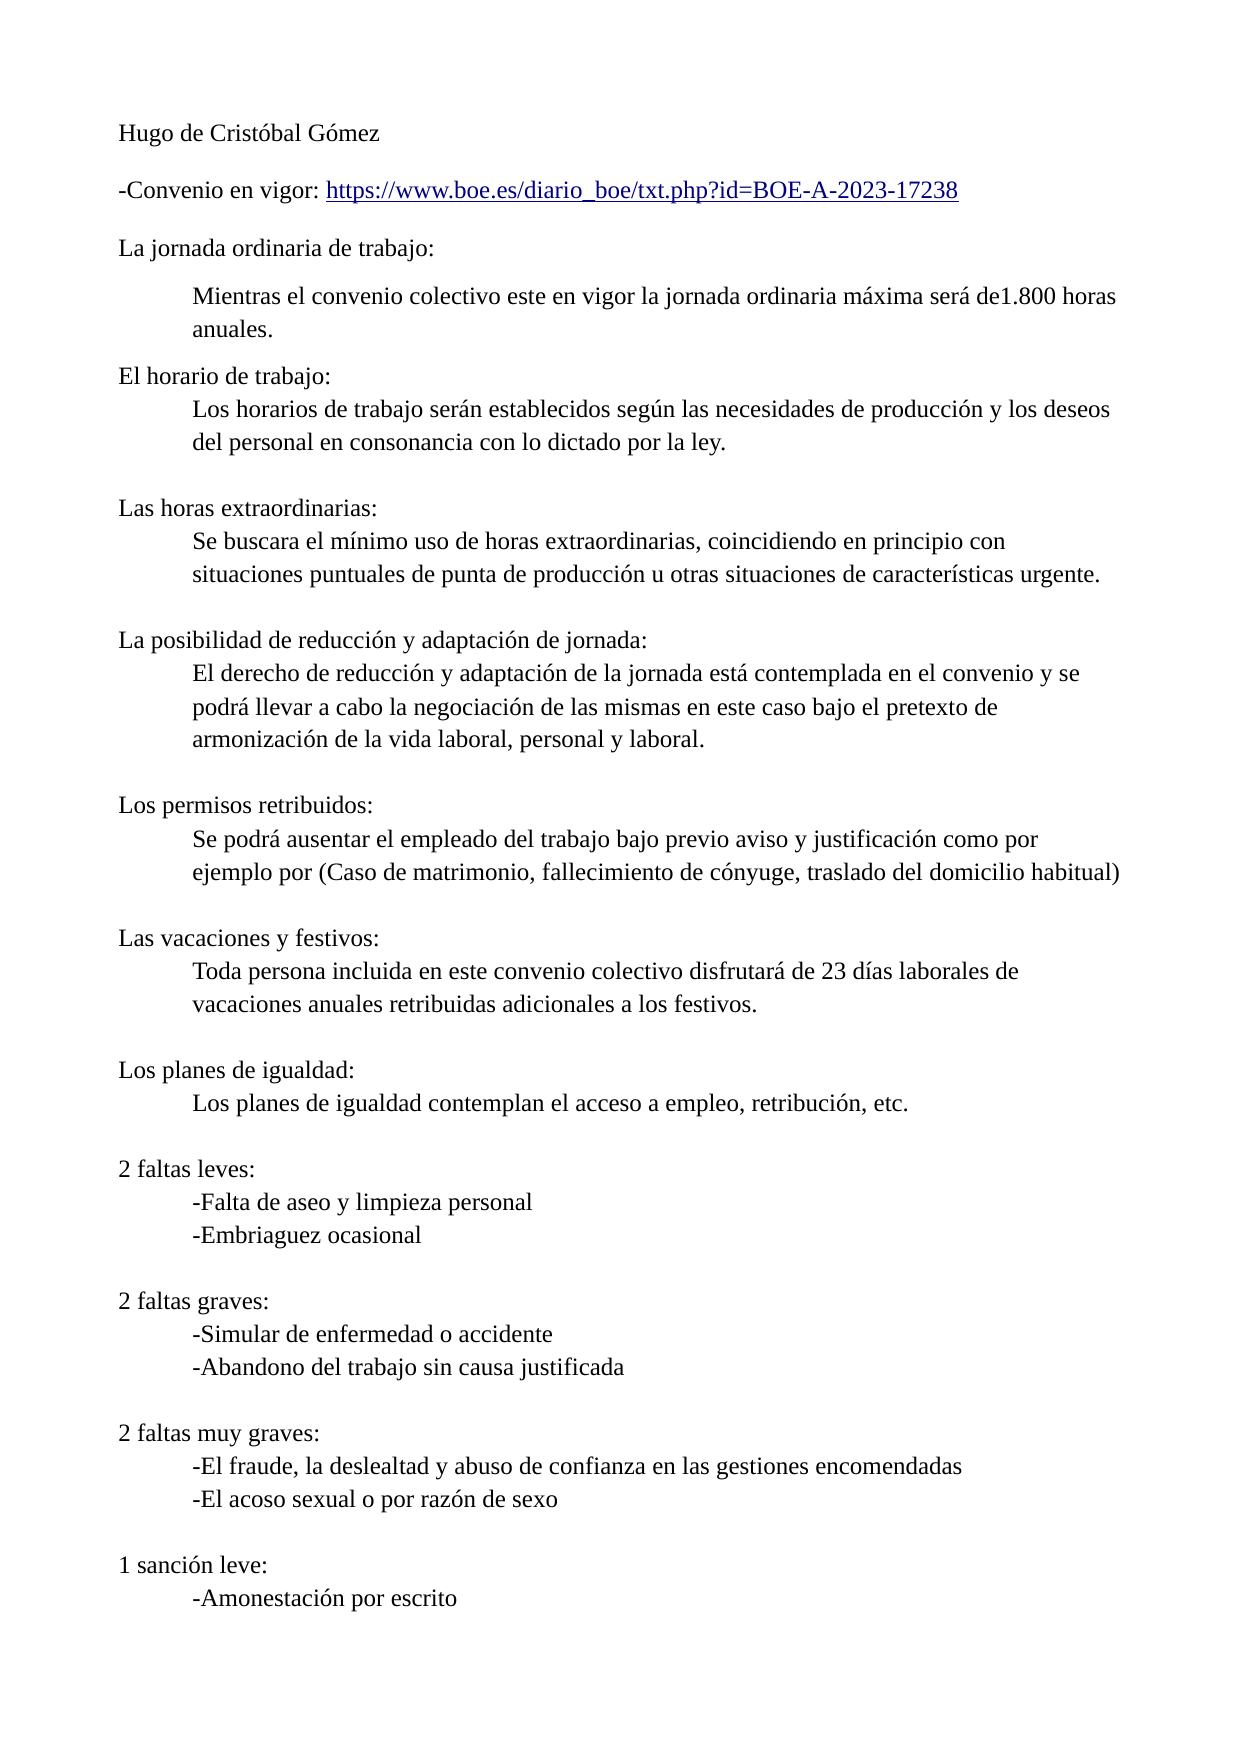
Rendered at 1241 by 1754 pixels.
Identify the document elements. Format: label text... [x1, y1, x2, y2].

text -Convenio en vigor: https://www.boe.es/diario_boe/txt.php?id=BOE-A-2023-17238 [118, 176, 1122, 204]
text Se buscara el mínimo uso de horas extraordinarias, coincidiendo en principio con situaciones puntuales de punta de producción u otras situaciones de características urgente. [118, 526, 1122, 588]
text 1 sanción leve: [118, 1550, 1122, 1579]
text Mientras el convenio colectivo este en vigor la jornada ordinaria máxima será de1.800 horas anuales. [118, 281, 1122, 342]
text -Abandono del trabajo sin causa justificada [118, 1352, 1122, 1381]
text 2 faltas graves: [118, 1286, 1122, 1315]
text Hugo de Cristóbal Gómez [118, 118, 1122, 147]
text Las vacaciones y festivos: [118, 923, 1122, 951]
text Se podrá ausentar el empleado del trabajo bajo previo aviso y justificación como por ejemplo por (Caso de matrimonio, fallecimiento de cónyuge, traslado del domicilio habitual) [118, 824, 1122, 885]
text -El acoso sexual o por razón de sexo [118, 1484, 1122, 1513]
text -Amonestación por escrito [118, 1583, 1122, 1612]
text -Embriaguez ocasional [118, 1220, 1122, 1249]
text -Falta de aseo y limpieza personal [118, 1187, 1122, 1216]
text Los planes de igualdad contemplan el acceso a empleo, retribución, etc. [118, 1088, 1122, 1117]
text El horario de trabajo: [118, 361, 1122, 390]
text Los horarios de trabajo serán establecidos según las necesidades de producción y los deseos del personal en consonancia con lo dictado por la ley. [118, 394, 1122, 456]
text -Simular de enfermedad o accidente [118, 1319, 1122, 1348]
text Las horas extraordinarias: [118, 493, 1122, 522]
text La posibilidad de reducción y adaptación de jornada: [118, 626, 1122, 654]
text El derecho de reducción y adaptación de la jornada está contemplada en el convenio y se podrá llevar a cabo la negociación de las mismas en este caso bajo el pretexto de armonización de la vida laboral, personal y laboral. [118, 658, 1122, 753]
text 2 faltas leves: [118, 1154, 1122, 1183]
text Los permisos retribuidos: [118, 791, 1122, 819]
text -El fraude, la deslealtad y abuso de confianza en las gestiones encomendadas [118, 1451, 1122, 1480]
text Toda persona incluida en este convenio colectivo disfrutará de 23 días laborales de vacaciones anuales retribuidas adicionales a los festivos. [118, 956, 1122, 1017]
text 2 faltas muy graves: [118, 1418, 1122, 1447]
text La jornada ordinaria de trabajo: [118, 233, 1122, 262]
text Los planes de igualdad: [118, 1055, 1122, 1083]
